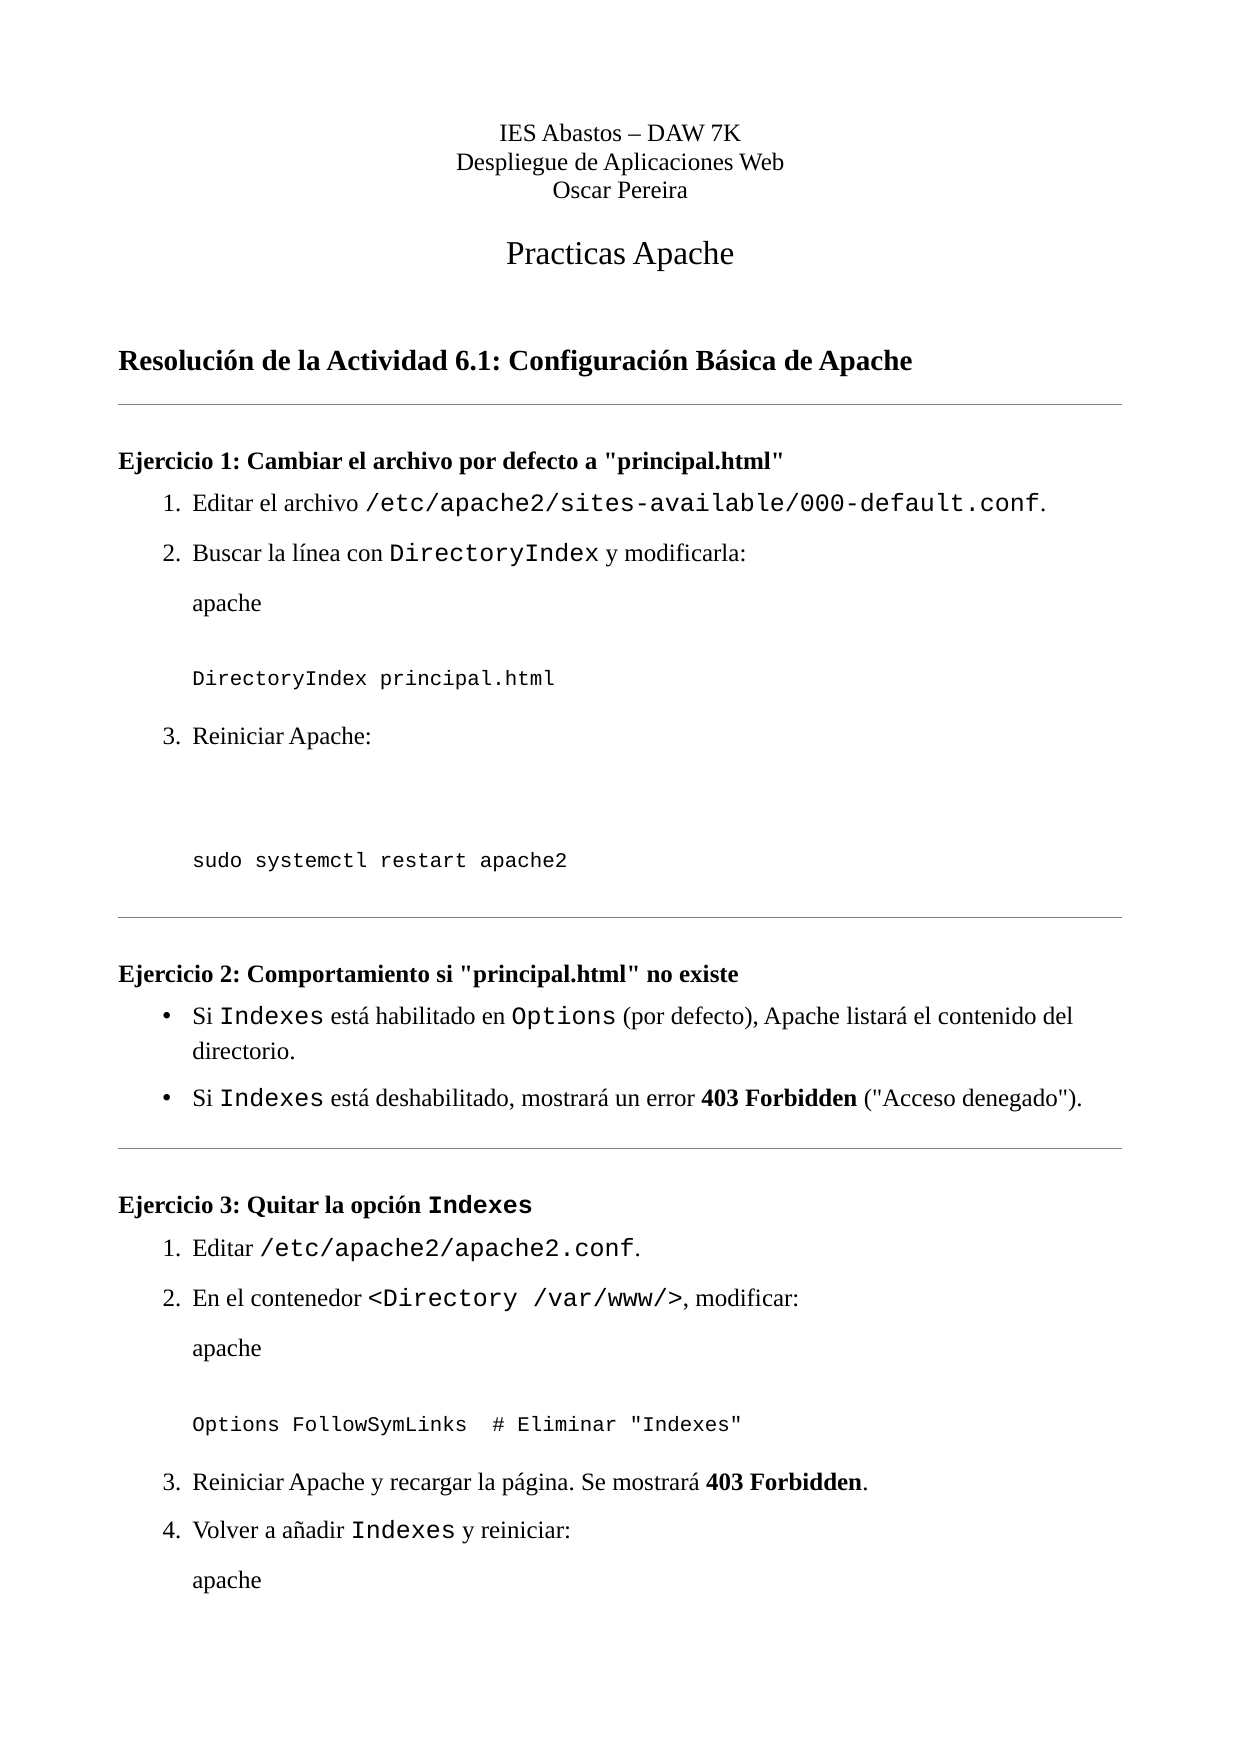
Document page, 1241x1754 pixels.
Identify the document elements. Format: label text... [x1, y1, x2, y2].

list Options FollowSymLinks # Eliminar "Indexes" [162, 1414, 1122, 1438]
list Volver a añadir Indexes y reiniciar: [162, 1515, 1122, 1546]
subtitle Ejercicio 1: Cambiar el archivo por defecto a "principal.html" [118, 446, 1122, 475]
list DirectoryIndex principal.html [162, 668, 1122, 692]
text Oscar Pereira [118, 176, 1122, 204]
list Editar /etc/apache2/apache2.conf. [162, 1233, 1122, 1264]
list sudo systemctl restart apache2 [162, 849, 1122, 873]
list Si Indexes está deshabilitado, mostrará un error 403 Forbidden ("Acceso denegado"). [162, 1083, 1122, 1114]
list Reiniciar Apache: [162, 721, 1122, 750]
text IES Abastos – DAW 7K [118, 118, 1122, 147]
subtitle Resolución de la Actividad 6.1: Configuración Básica de Apache [118, 343, 1122, 377]
text Practicas Apache [118, 233, 1122, 271]
text Despliegue de Aplicaciones Web [118, 147, 1122, 176]
list En el contenedor <Directory /var/www/>, modificar: [162, 1283, 1122, 1314]
list Buscar la línea con DirectoryIndex y modificarla: [162, 538, 1122, 568]
list Editar el archivo /etc/apache2/sites-available/000-default.conf. [162, 488, 1122, 518]
list apache [162, 588, 1122, 616]
subtitle Ejercicio 2: Comportamiento si "principal.html" no existe [118, 959, 1122, 988]
list Reiniciar Apache y recargar la página. Se mostrará 403 Forbidden. [162, 1467, 1122, 1496]
subtitle Ejercicio 3: Quitar la opción Indexes [118, 1190, 1122, 1221]
list apache [162, 1333, 1122, 1362]
list apache [162, 1565, 1122, 1594]
list Si Indexes está habilitado en Options (por defecto), Apache listará el contenido del directorio. [162, 1001, 1122, 1064]
